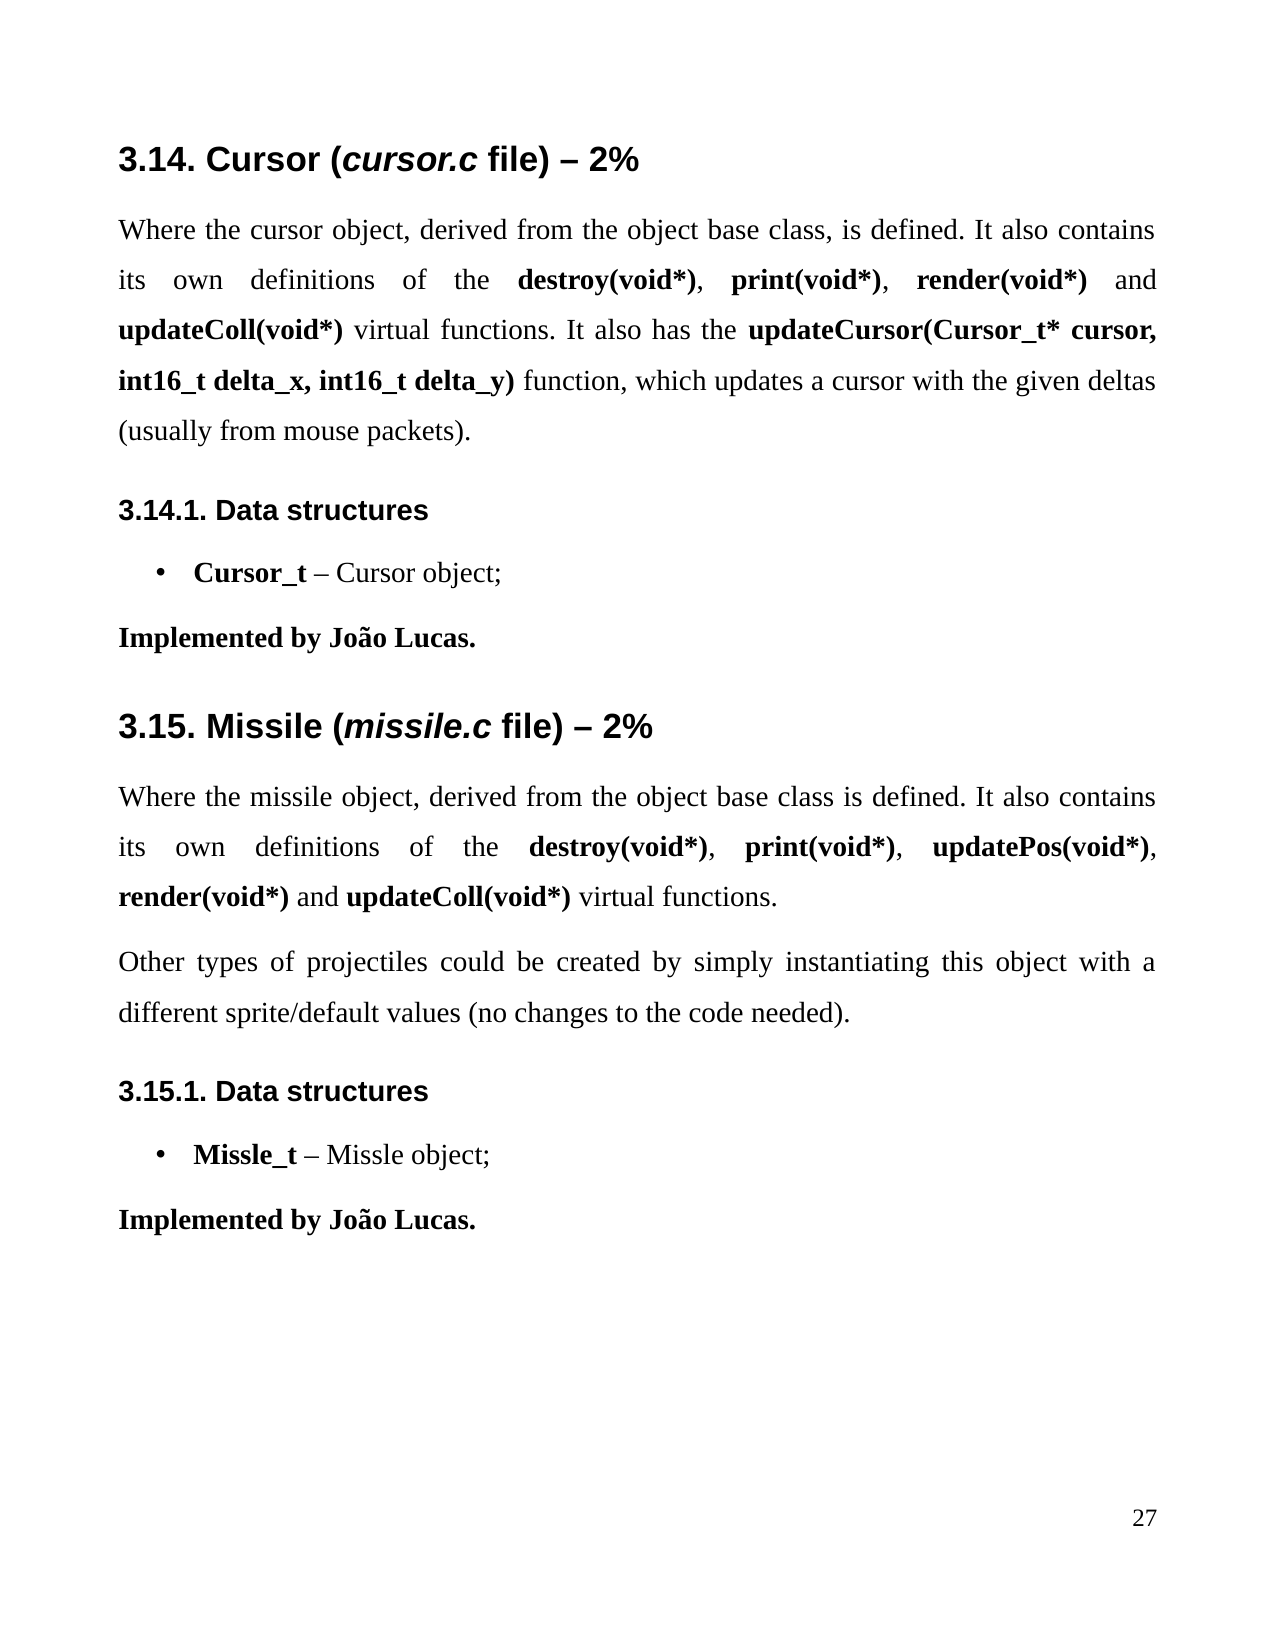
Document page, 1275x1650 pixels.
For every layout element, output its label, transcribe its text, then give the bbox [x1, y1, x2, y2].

subtitle 3.15. Missile (missile.c file) – 2% [118, 706, 1157, 746]
subtitle 3.15.1. Data structures [118, 1074, 1157, 1108]
list Missle_t – Missle object; [156, 1137, 1157, 1171]
text Where the missile object, derived from the object base class is defined. It also contains its own definitions of the destroy(void*), print(void*), updatePos(void*), render(void*) and updateColl(void*) virtual functions. [118, 779, 1157, 913]
subtitle 3.14. Cursor (cursor.c file) – 2% [118, 139, 1157, 179]
text Implemented by João Lucas. [118, 620, 1157, 654]
list Cursor_t – Cursor object; [156, 555, 1157, 589]
text Implemented by João Lucas. [118, 1202, 1157, 1236]
text Other types of projectiles could be created by simply instantiating this object with a different sprite/default values (no changes to the code needed). [118, 944, 1157, 1028]
subtitle 3.14.1. Data structures [118, 492, 1157, 526]
text Where the cursor object, derived from the object base class, is defined. It also contains its own definitions of the destroy(void*), print(void*), render(void*) and updateColl(void*) virtual functions. It also has the updateCursor(Cursor_t* cursor, int16_t delta_x, int16_t delta_y) function, which updates a cursor with the given deltas (usually from mouse packets). [118, 212, 1157, 447]
